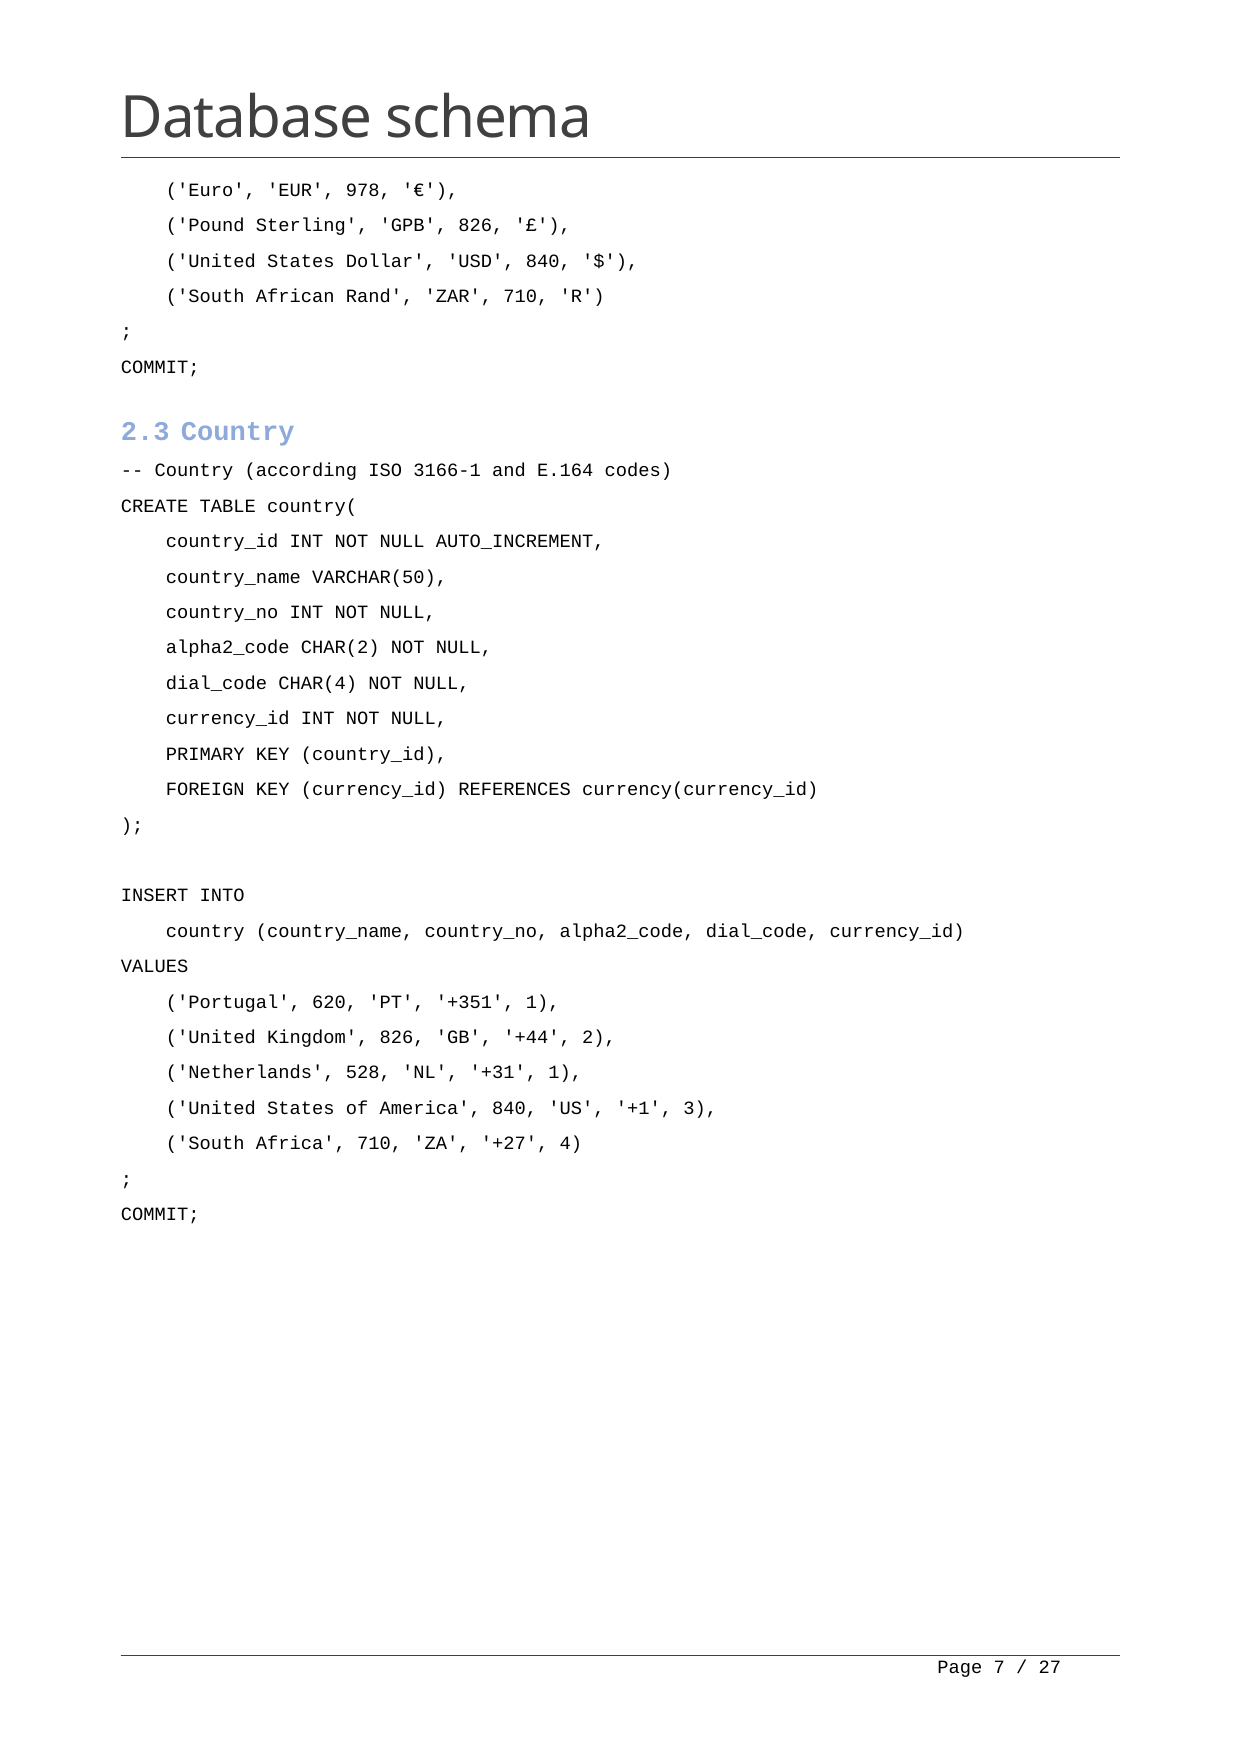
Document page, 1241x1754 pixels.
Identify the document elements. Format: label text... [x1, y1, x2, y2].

text alpha2_code CHAR(2) NOT NULL, [121, 638, 1120, 659]
text PRIMARY KEY (country_id), [121, 744, 1120, 766]
text -- Country (according ISO 3166-1 and E.164 codes) [121, 461, 1120, 482]
text ); [121, 815, 1120, 837]
text ; [121, 322, 1120, 343]
text country_id INT NOT NULL AUTO_INCREMENT, [121, 532, 1120, 553]
text CREATE TABLE country( [121, 497, 1120, 518]
text ('United States of America', 840, 'US', '+1', 3), [121, 1099, 1120, 1120]
text VALUES [121, 957, 1120, 978]
text currency_id INT NOT NULL, [121, 709, 1120, 730]
text ('Pound Sterling', 'GPB', 826, '£'), [121, 216, 1120, 237]
text dial_code CHAR(4) NOT NULL, [121, 674, 1120, 695]
text INSERT INTO [121, 886, 1120, 907]
text ('Netherlands', 528, 'NL', '+31', 1), [121, 1063, 1120, 1084]
text ('South African Rand', 'ZAR', 710, 'R') [121, 287, 1120, 308]
text ('Portugal', 620, 'PT', '+351', 1), [121, 992, 1120, 1014]
subtitle Country [121, 418, 1120, 449]
text ('United Kingdom', 826, 'GB', '+44', 2), [121, 1028, 1120, 1049]
text country_no INT NOT NULL, [121, 603, 1120, 624]
text country_name VARCHAR(50), [121, 567, 1120, 589]
text FOREIGN KEY (currency_id) REFERENCES currency(currency_id) [121, 780, 1120, 801]
text COMMIT; [121, 358, 1120, 379]
text ('South Africa', 710, 'ZA', '+27', 4) [121, 1134, 1120, 1155]
text ('Euro', 'EUR', 978, '€'), [121, 181, 1120, 202]
text ; [121, 1169, 1120, 1191]
text COMMIT; [121, 1205, 1120, 1226]
text country (country_name, country_no, alpha2_code, dial_code, currency_id) [121, 922, 1120, 943]
text ('United States Dollar', 'USD', 840, '$'), [121, 251, 1120, 273]
